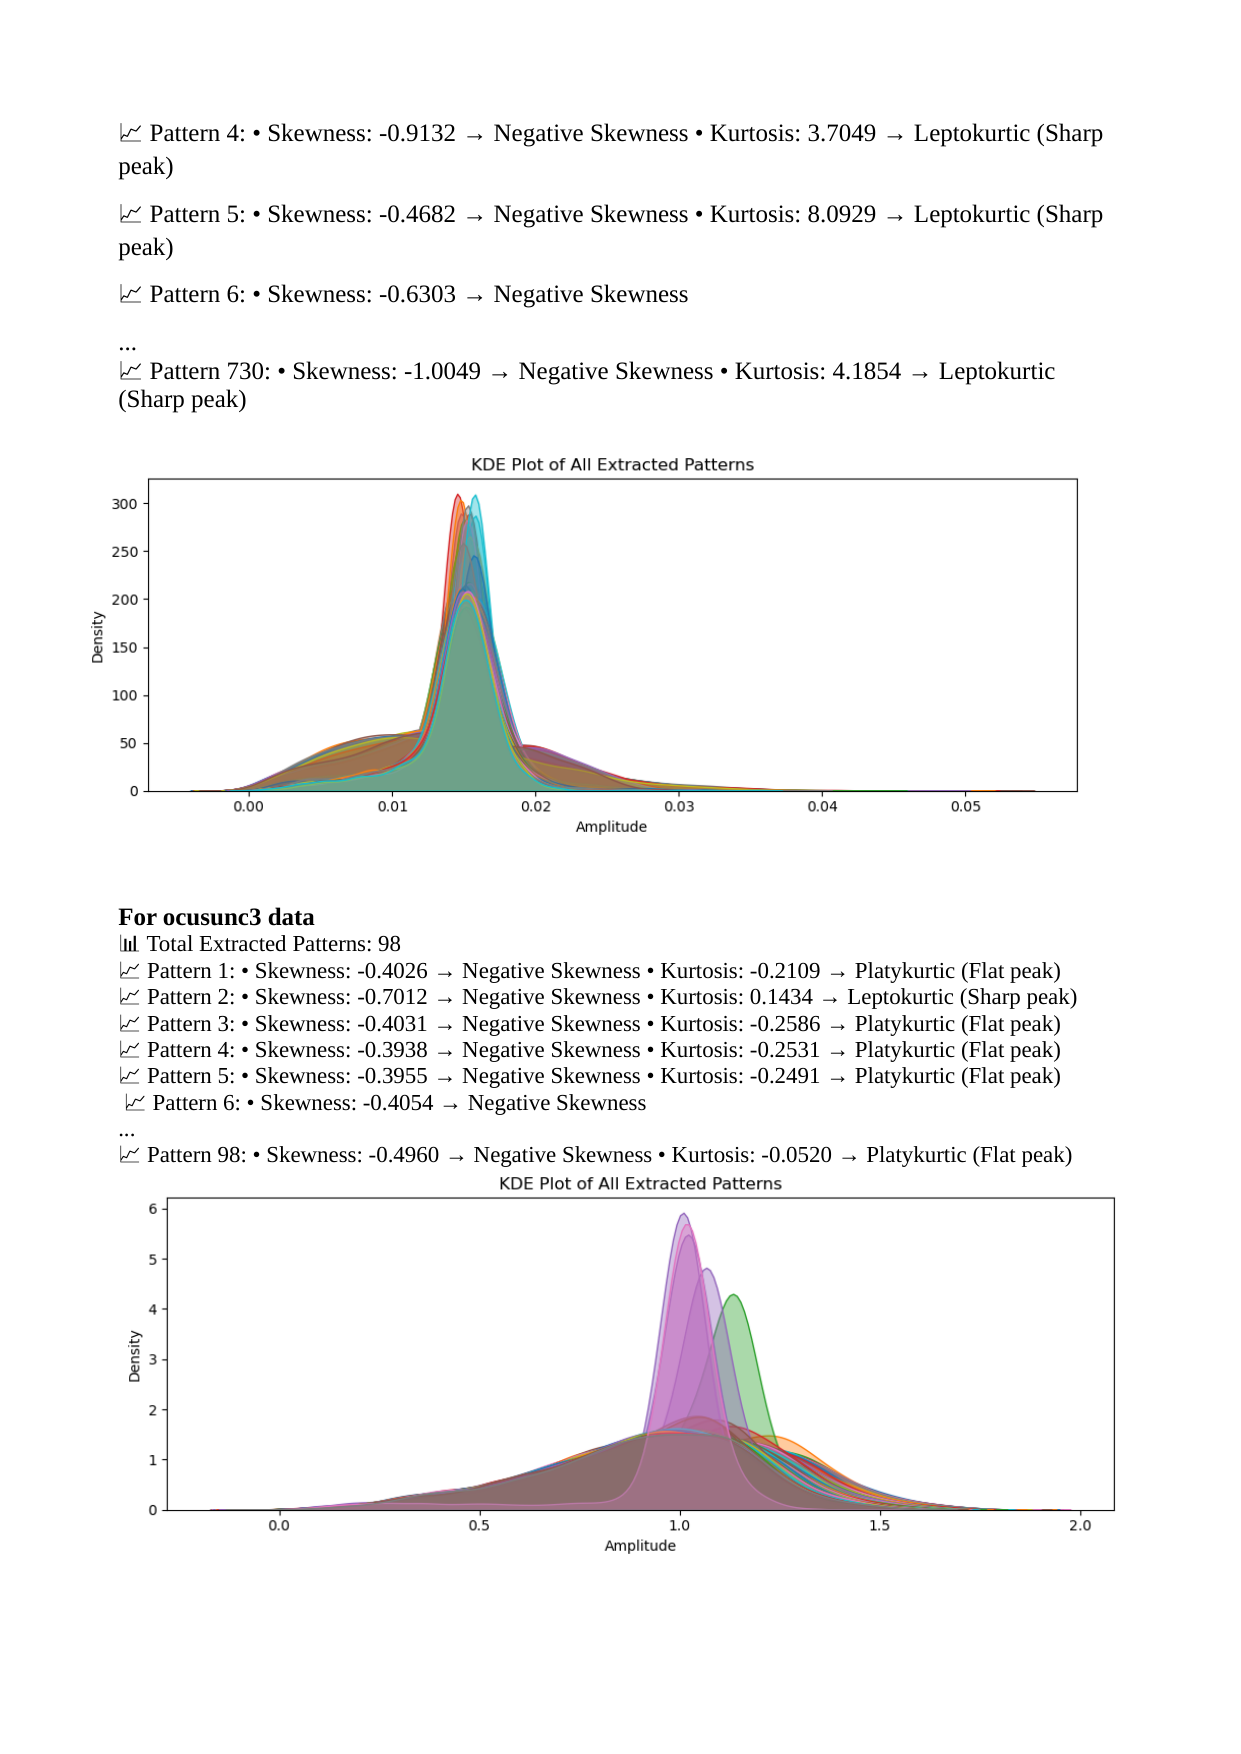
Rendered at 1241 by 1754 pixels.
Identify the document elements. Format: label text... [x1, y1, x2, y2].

text 📈 Pattern 6: • Skewness: -0.6303 → Negative Skewness [118, 279, 1122, 308]
text 📈 Pattern 6: • Skewness: -0.4054 → Negative Skewness [118, 1089, 1122, 1115]
text 📈 Pattern 98: • Skewness: -0.4960 → Negative Skewness • Kurtosis: -0.0520 → Platykurtic (Flat peak) [118, 1141, 1122, 1167]
text 📈 Pattern 3: • Skewness: -0.4031 → Negative Skewness • Kurtosis: -0.2586 → Platykurtic (Flat peak) [118, 1009, 1122, 1036]
text 📈 Pattern 5: • Skewness: -0.3955 → Negative Skewness • Kurtosis: -0.2491 → Platykurtic (Flat peak) [118, 1062, 1122, 1089]
text 📈 Pattern 4: • Skewness: -0.9132 → Negative Skewness • Kurtosis: 3.7049 → Leptokurtic (Sharp peak) [118, 118, 1122, 180]
text 📈 Pattern 4: • Skewness: -0.3938 → Negative Skewness • Kurtosis: -0.2531 → Platykurtic (Flat peak) [118, 1036, 1122, 1062]
picture [118, 1167, 1123, 1564]
text 📈 Pattern 2: • Skewness: -0.7012 → Negative Skewness • Kurtosis: 0.1434 → Leptokurtic (Sharp peak) [118, 983, 1122, 1009]
text 📈 Pattern 5: • Skewness: -0.4682 → Negative Skewness • Kurtosis: 8.0929 → Leptokurtic (Sharp peak) [118, 199, 1122, 261]
text 📈 Pattern 730: • Skewness: -1.0049 → Negative Skewness • Kurtosis: 4.1854 → Leptokurtic (Sharp peak) [118, 356, 1122, 414]
text 📊 Total Extracted Patterns: 98 [118, 931, 1122, 957]
text For ocusunc3 data [118, 902, 1122, 931]
text 📈 Pattern 1: • Skewness: -0.4026 → Negative Skewness • Kurtosis: -0.2109 → Platykurtic (Flat peak) [118, 957, 1122, 983]
text ... [118, 1115, 1122, 1141]
text ... [118, 327, 1122, 356]
picture [81, 448, 1086, 845]
